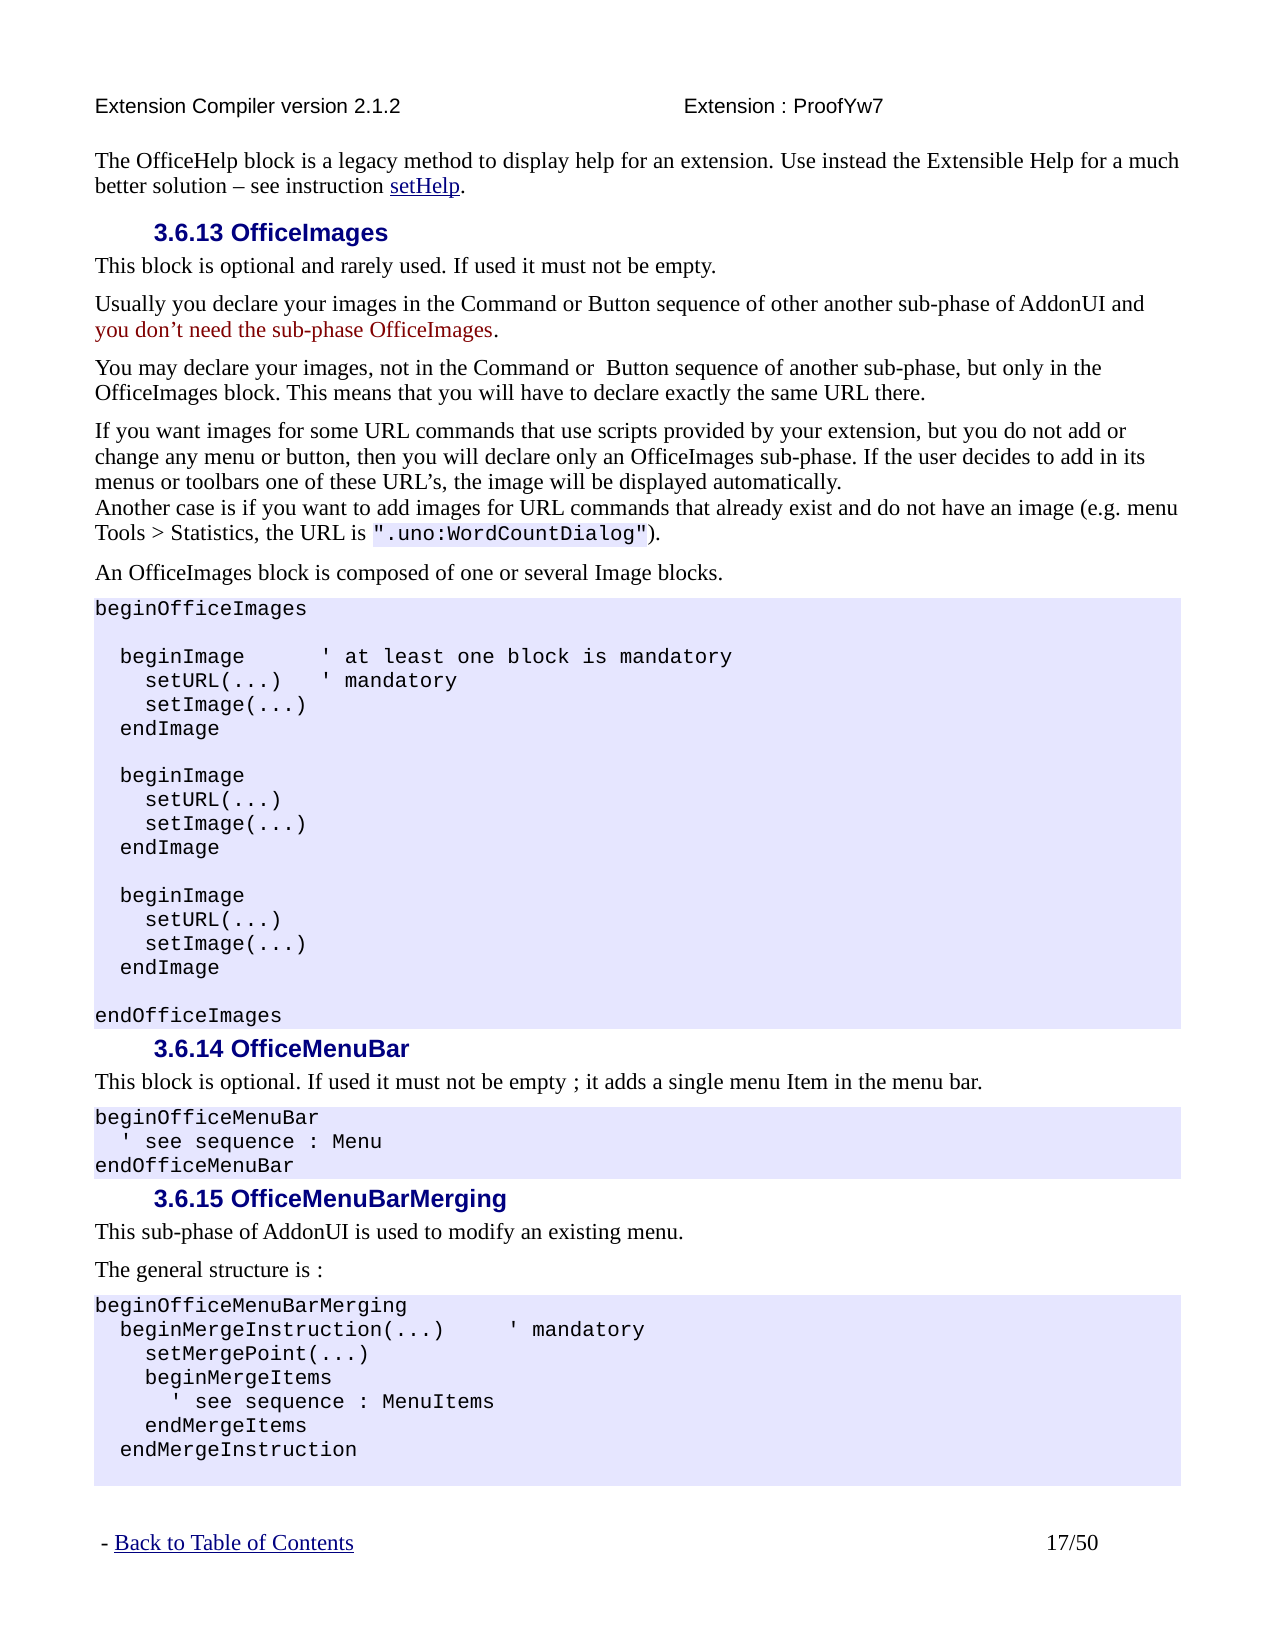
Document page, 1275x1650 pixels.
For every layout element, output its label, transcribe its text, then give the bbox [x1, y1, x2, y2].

text endImage [94, 957, 1181, 981]
text beginImage [94, 765, 1181, 789]
text setURL(...) [94, 789, 1181, 813]
text setURL(...) ' mandatory [94, 669, 1181, 693]
text The OfficeHelp block is a legacy method to display help for an extension. Use instead the Extensible Help for a much better solution – see instruction setHelp. [94, 147, 1181, 198]
subtitle OfficeImages [153, 219, 1181, 247]
text endOfficeImages [94, 1005, 1181, 1029]
text setImage(...) [94, 933, 1181, 957]
text setImage(...) [94, 693, 1181, 717]
text Usually you declare your images in the Command or Button sequence of other another sub-phase of AddonUI and you don’t need the sub-phase OfficeImages. [94, 291, 1181, 342]
text You may declare your images, not in the Command or Button sequence of another sub-phase, but only in the OfficeImages block. This means that you will have to declare exactly the same URL there. [94, 354, 1181, 406]
text endOfficeMenuBar [94, 1155, 1181, 1179]
text beginOfficeImages [94, 598, 1181, 622]
subtitle OfficeMenuBar [153, 1035, 1181, 1063]
text An OfficeImages block is composed of one or several Image blocks. [94, 560, 1181, 585]
text The general structure is : [94, 1257, 1181, 1282]
text This block is optional and rarely used. If used it must not be empty. [94, 253, 1181, 278]
subtitle OfficeMenuBarMerging [153, 1185, 1181, 1213]
text beginMergeItems [94, 1367, 1181, 1391]
text ' see sequence : MenuItems [94, 1391, 1181, 1414]
text beginImage ' at least one block is mandatory [94, 646, 1181, 669]
text setImage(...) [94, 813, 1181, 837]
text beginOfficeMenuBarMerging [94, 1295, 1181, 1319]
text beginMergeInstruction(...) ' mandatory [94, 1319, 1181, 1343]
text endImage [94, 837, 1181, 861]
text beginOfficeMenuBar [94, 1107, 1181, 1131]
text endImage [94, 717, 1181, 741]
text endMergeInstruction [94, 1438, 1181, 1462]
text endMergeItems [94, 1414, 1181, 1438]
text setURL(...) [94, 909, 1181, 933]
text This sub-phase of AddonUI is used to modify an existing menu. [94, 1219, 1181, 1244]
text setMergePoint(...) [94, 1343, 1181, 1367]
text ' see sequence : Menu [94, 1131, 1181, 1155]
text This block is optional. If used it must not be empty ; it adds a single menu Item in the menu bar. [94, 1069, 1181, 1094]
text beginImage [94, 885, 1181, 909]
text If you want images for some URL commands that use scripts provided by your extension, but you do not add or change any menu or button, then you will declare only an OfficeImages sub-phase. If the user decides to add in its menus or toolbars one of these URL’s, the image will be displayed automatically. Another case is if you want to add images for URL commands that already exist and do not have an image (e.g. menu Tools > Statistics, the URL is ".uno:WordCountDialog"). [94, 418, 1181, 547]
